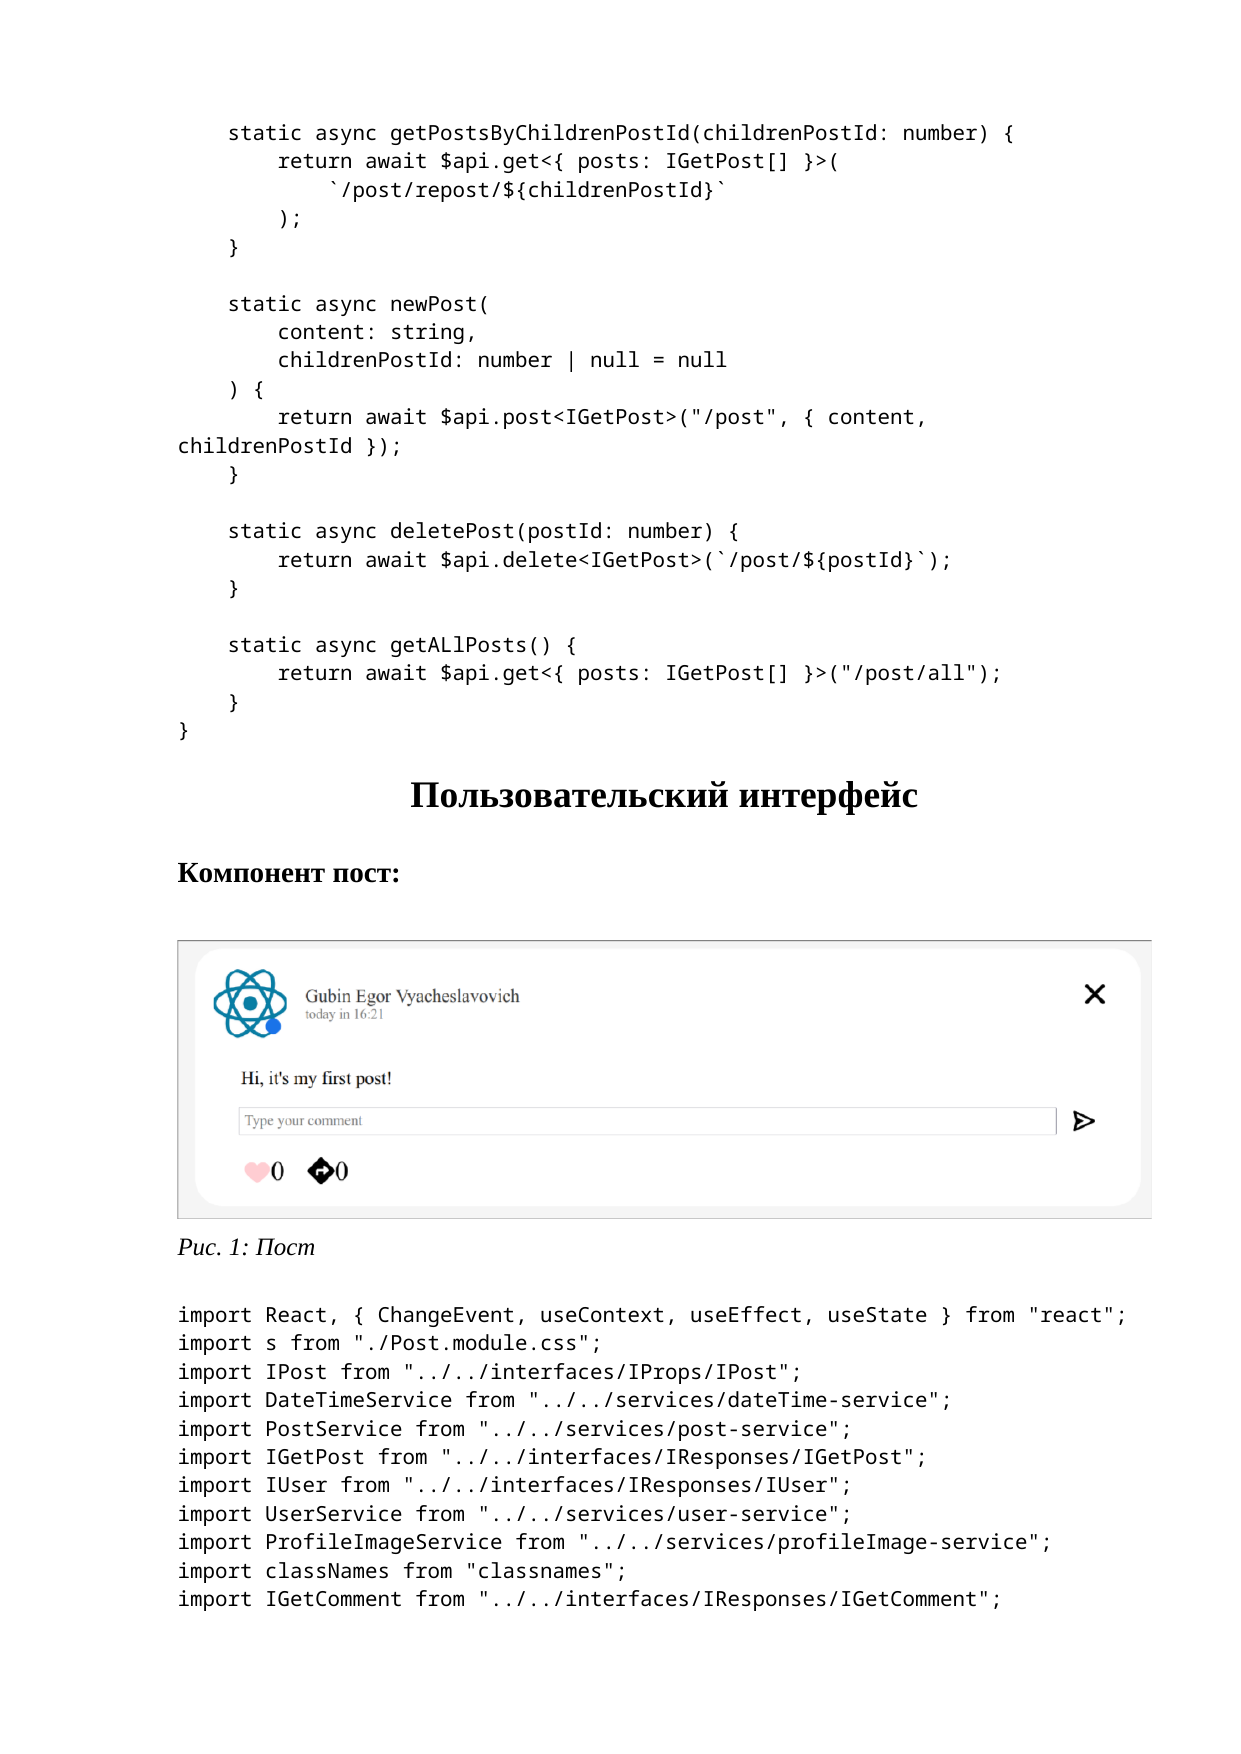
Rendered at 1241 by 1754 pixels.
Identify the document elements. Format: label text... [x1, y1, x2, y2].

text import UserService from "../../services/user-service"; [177, 1499, 1152, 1527]
text import IUser from "../../interfaces/IResponses/IUser"; [177, 1471, 1152, 1499]
text content: string, [177, 317, 1152, 346]
text return await $api.get<{ posts: IGetPost[] }>( [177, 147, 1152, 175]
text import ProfileImageService from "../../services/profileImage-service"; [177, 1527, 1152, 1556]
text static async getPostsByChildrenPostId(childrenPostId: number) { [177, 118, 1152, 147]
text import React, { ChangeEvent, useContext, useEffect, useState } from "react"; [177, 1300, 1152, 1328]
text import PostService from "../../services/post-service"; [177, 1414, 1152, 1442]
text ); [177, 203, 1152, 232]
text import DateTimeService from "../../services/dateTime-service"; [177, 1385, 1152, 1414]
text import IPost from "../../interfaces/IProps/IPost"; [177, 1357, 1152, 1385]
text import IGetPost from "../../interfaces/IResponses/IGetPost"; [177, 1442, 1152, 1471]
text return await $api.post<IGetPost>("/post", { content, childrenPostId }); [177, 402, 1152, 459]
text } [177, 232, 1152, 260]
text import IGetComment from "../../interfaces/IResponses/IGetComment"; [177, 1584, 1152, 1613]
text Пользовательский интерфейс [177, 772, 1152, 815]
text import s from "./Post.module.css"; [177, 1328, 1152, 1357]
text } [177, 573, 1152, 602]
text ) { [177, 374, 1152, 402]
text import classNames from "classnames"; [177, 1556, 1152, 1584]
text return await $api.get<{ posts: IGetPost[] }>("/post/all"); [177, 658, 1152, 687]
text childrenPostId: number | null = null [177, 346, 1152, 374]
picture [177, 940, 1152, 1219]
text `/post/repost/${childrenPostId}` [177, 175, 1152, 203]
text } [177, 687, 1152, 715]
text } [177, 459, 1152, 488]
text static async newPost( [177, 289, 1152, 317]
text return await $api.delete<IGetPost>(`/post/${postId}`); [177, 545, 1152, 573]
text static async getALlPosts() { [177, 630, 1152, 658]
text static async deletePost(postId: number) { [177, 516, 1152, 545]
text Компонент пост: [177, 855, 1152, 888]
text } [177, 715, 1152, 744]
text Рис. 1: Пост [177, 1219, 1152, 1260]
